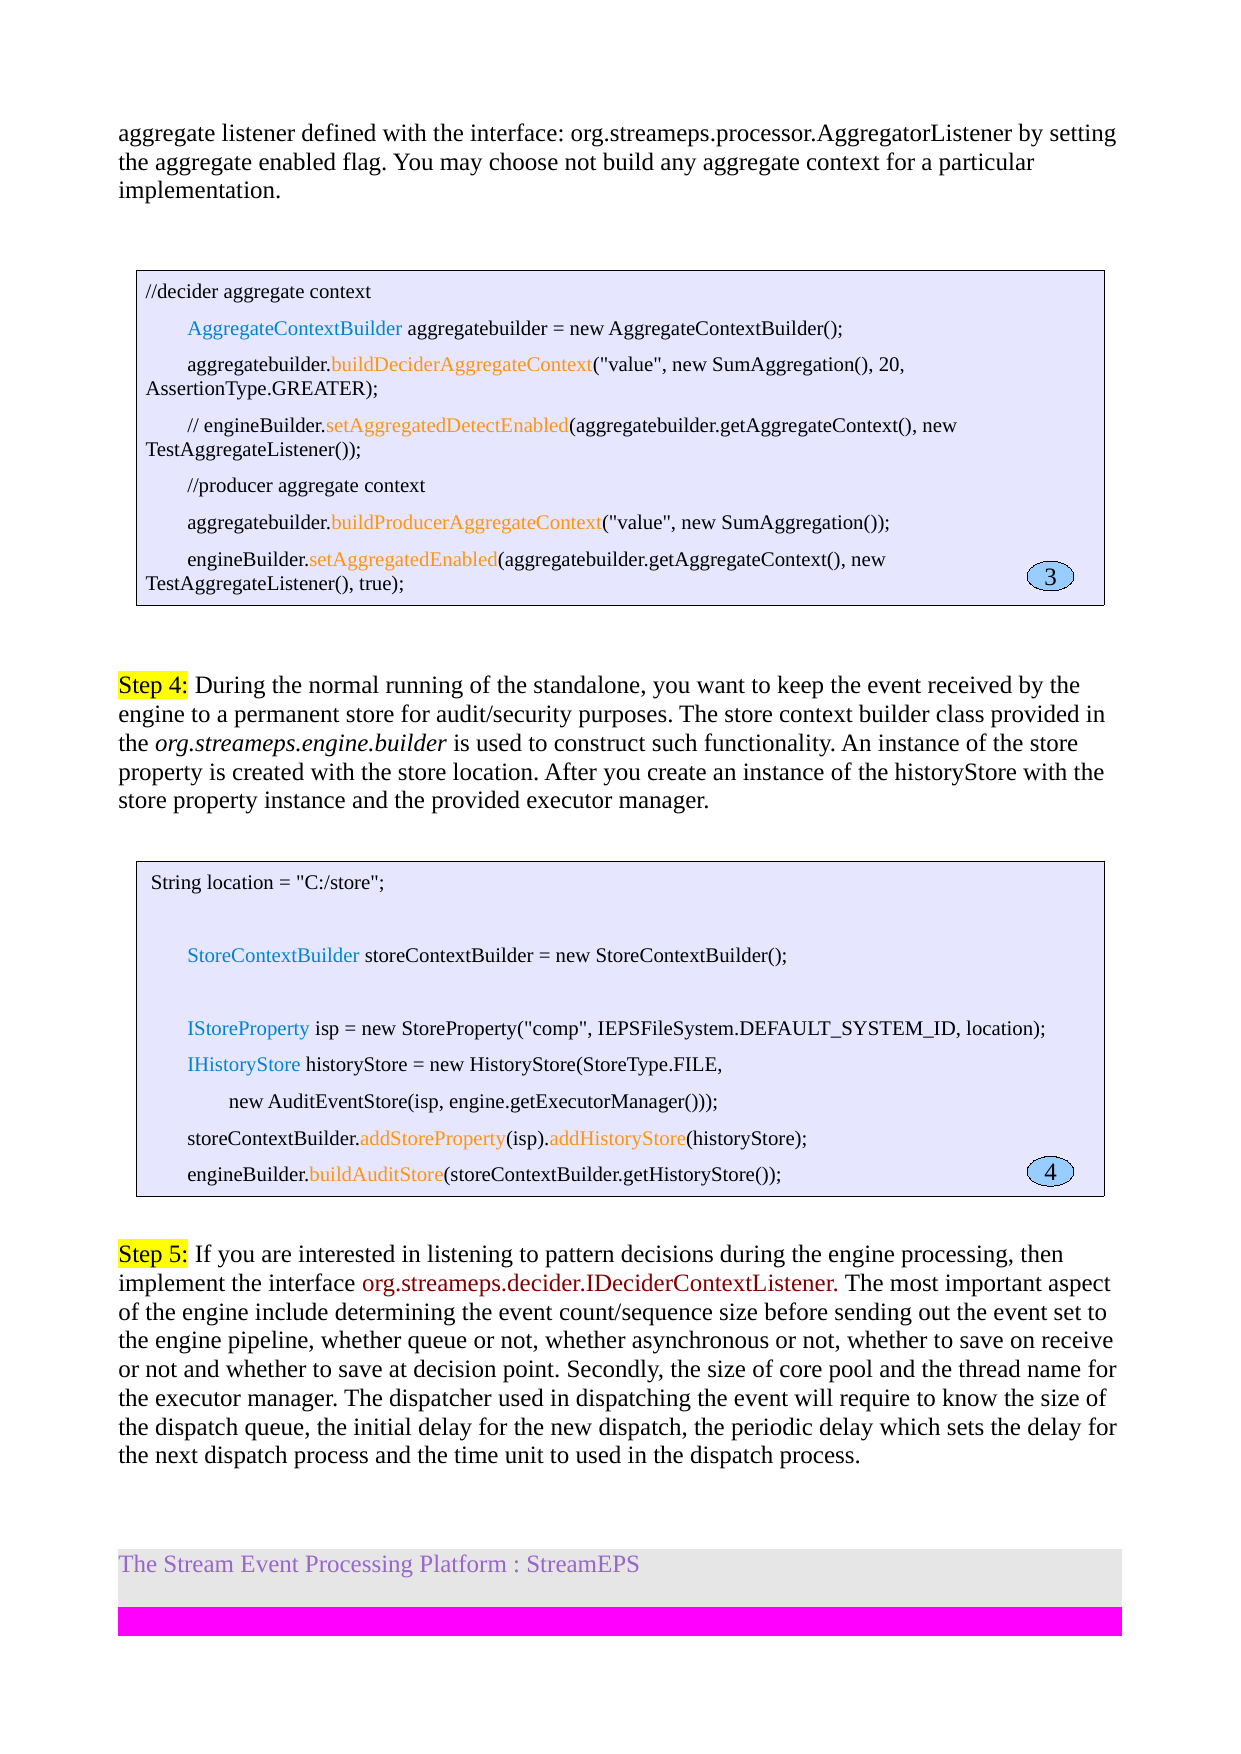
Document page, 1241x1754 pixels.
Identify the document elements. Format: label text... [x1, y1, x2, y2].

text //producer aggregate context [145, 473, 1095, 497]
text Step 5: If you are interested in listening to pattern decisions during the engine processing, then implement the interface org.streameps.decider.IDeciderContextListener. The most important aspect of the engine include determining the event count/sequence size before sending out the event set to the engine pipeline, whether queue or not, whether asynchronous or not, whether to save on receive or not and whether to save at decision point. Secondly, the size of core pool and the thread name for the executor manager. The dispatcher used in dispatching the event will require to know the size of the dispatch queue, the initial delay for the new dispatch, the periodic delay which sets the delay for the next dispatch process and the time unit to used in the dispatch process. [118, 1239, 1122, 1469]
text IStoreProperty isp = new StoreProperty("comp", IEPSFileSystem.DEFAULT_SYSTEM_ID, location); [145, 1016, 1095, 1040]
text IHistoryStore historyStore = new HistoryStore(StoreType.FILE, [145, 1052, 1095, 1076]
text engineBuilder.buildAuditStore(storeContextBuilder.getHistoryStore()); [145, 1162, 1041, 1186]
text new AuditEventStore(isp, engine.getExecutorManager())); [145, 1089, 1095, 1113]
text engineBuilder.setAggregatedEnabled(aggregatebuilder.getAggregateContext(), new TestAggregateListener(), true); [145, 546, 1095, 594]
text aggregatebuilder.buildProducerAggregateContext("value", new SumAggregation()); [145, 510, 1095, 534]
text // engineBuilder.setAggregatedDetectEnabled(aggregatebuilder.getAggregateContext(), new TestAggregateListener()); [145, 413, 1095, 461]
text AggregateContextBuilder aggregatebuilder = new AggregateContextBuilder(); [145, 316, 1095, 339]
text Step 4: During the normal running of the standalone, you want to keep the event received by the engine to a permanent store for audit/security purposes. The store context builder class provided in the org.streameps.engine.builder is used to construct such functionality. An instance of the store property is created with the store location. After you create an instance of the historyStore with the store property instance and the provided executor manager. [118, 671, 1122, 814]
text //decider aggregate context [145, 279, 1095, 303]
text StoreContextBuilder storeContextBuilder = new StoreContextBuilder(); [145, 943, 1095, 967]
text aggregate listener defined with the interface: org.streameps.processor.AggregatorListener by setting the aggregate enabled flag. You may choose not build any aggregate context for a particular implementation. [118, 118, 1122, 204]
text storeContextBuilder.addStoreProperty(isp).addHistoryStore(historyStore); [145, 1126, 1095, 1149]
text String location = "C:/store"; [145, 869, 1095, 894]
text aggregatebuilder.buildDeciderAggregateContext("value", new SumAggregation(), 20, AssertionType.GREATER); [145, 352, 1095, 400]
